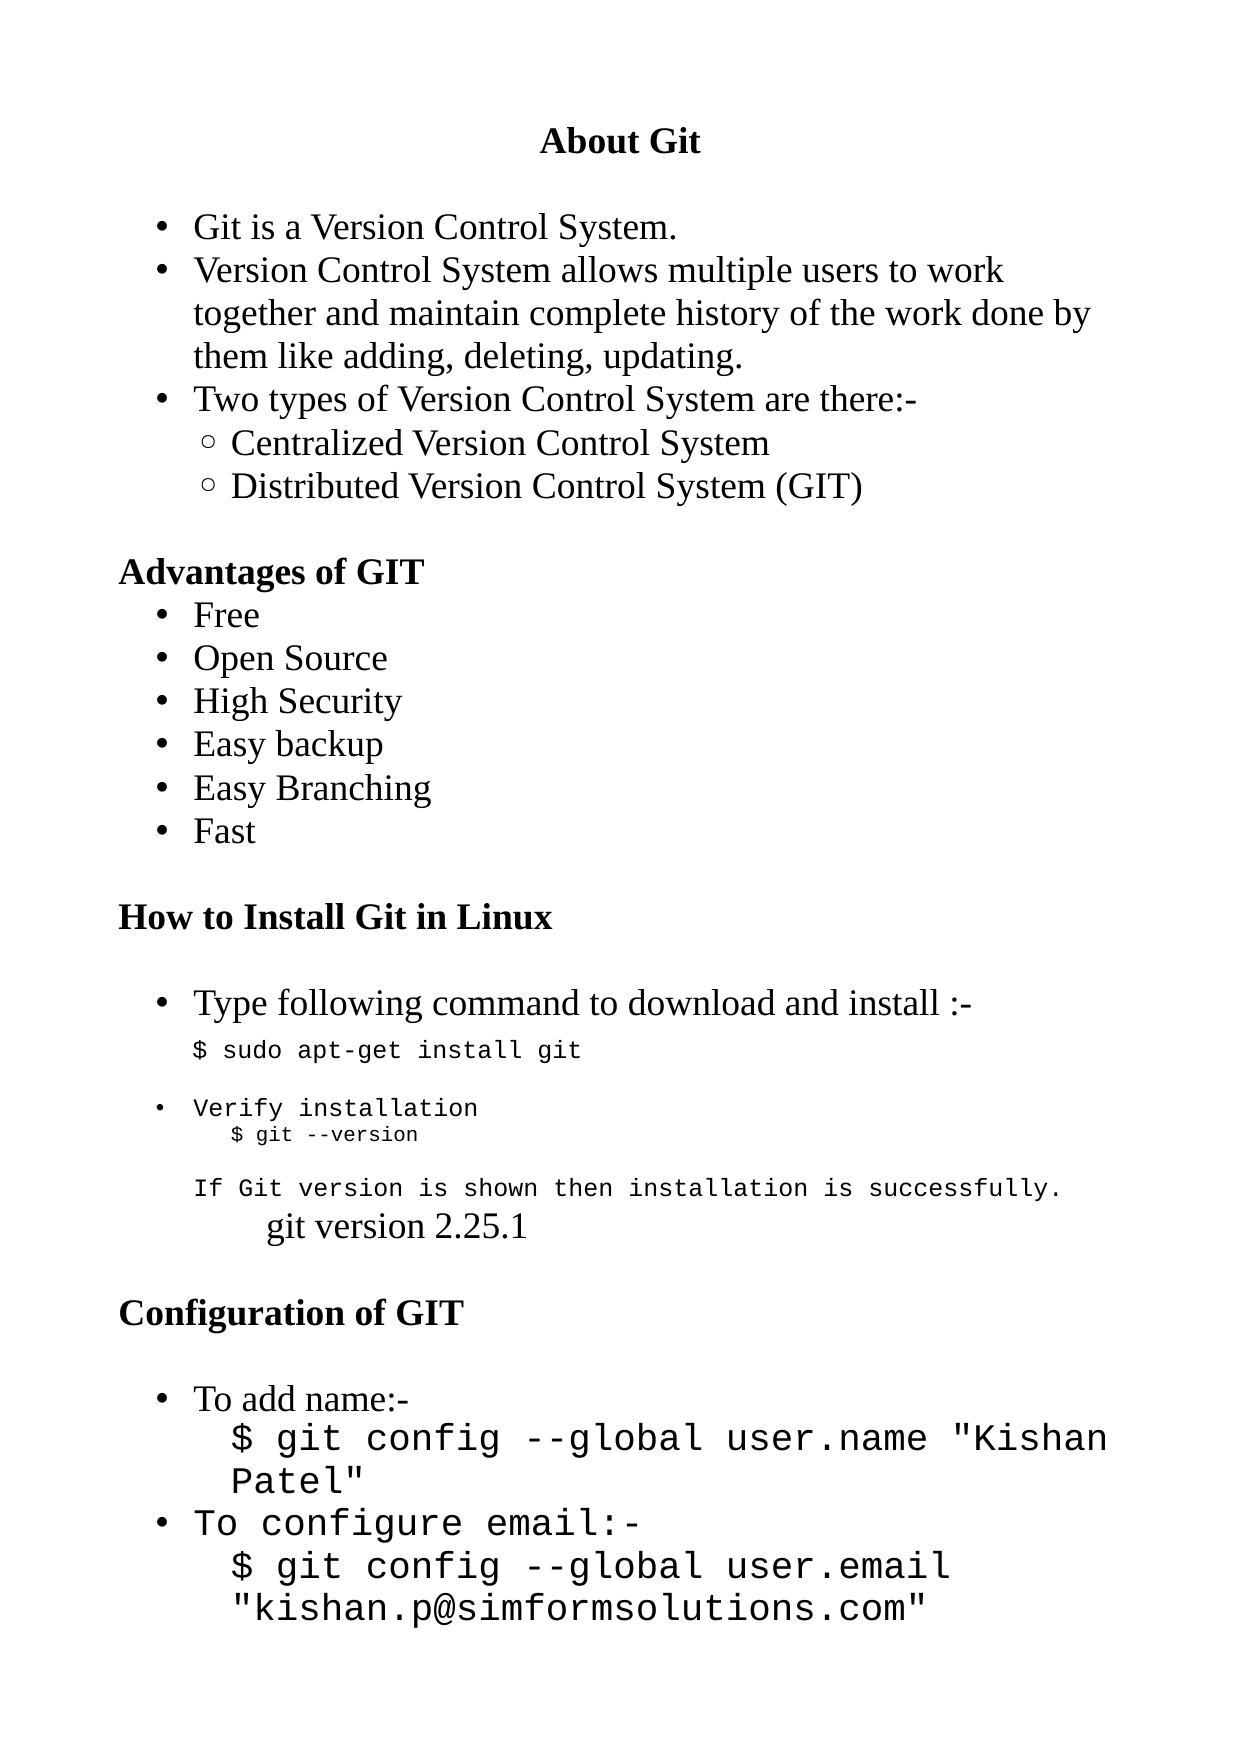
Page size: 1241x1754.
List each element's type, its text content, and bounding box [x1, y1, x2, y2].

text git version 2.25.1 [118, 1204, 1122, 1247]
list Version Control System allows multiple users to work together and maintain complete history of the work done by them like adding, deleting, updating. [156, 247, 1122, 377]
list Verify installation [156, 1095, 1122, 1123]
text Configuration of GIT [118, 1290, 1122, 1333]
list Free [156, 592, 1122, 636]
list Open Source [156, 636, 1122, 679]
list $ git config --global user.email "kishan.p@simformsolutions.com" [193, 1547, 1122, 1632]
list Fast [156, 808, 1122, 851]
list $ git config --global user.name "Kishan Patel" [193, 1419, 1122, 1504]
list To add name:- [156, 1376, 1122, 1419]
text About Git [118, 118, 1122, 161]
list Git is a Version Control System. [156, 204, 1122, 247]
list $ git --version [193, 1123, 1122, 1147]
list Centralized Version Control System [193, 420, 1122, 463]
list High Security [156, 679, 1122, 722]
list Easy Branching [156, 765, 1122, 808]
text $ sudo apt-get install git [118, 1024, 1122, 1067]
list Easy backup [156, 722, 1122, 765]
text Advantages of GIT [118, 549, 1122, 592]
list Type following command to download and install :- [156, 981, 1122, 1024]
text How to Install Git in Linux [118, 894, 1122, 937]
list Two types of Version Control System are there:- [156, 377, 1122, 420]
list To configure email:- [156, 1504, 1122, 1547]
list If Git version is shown then installation is successfully. [156, 1176, 1122, 1204]
list Distributed Version Control System (GIT) [193, 463, 1122, 506]
